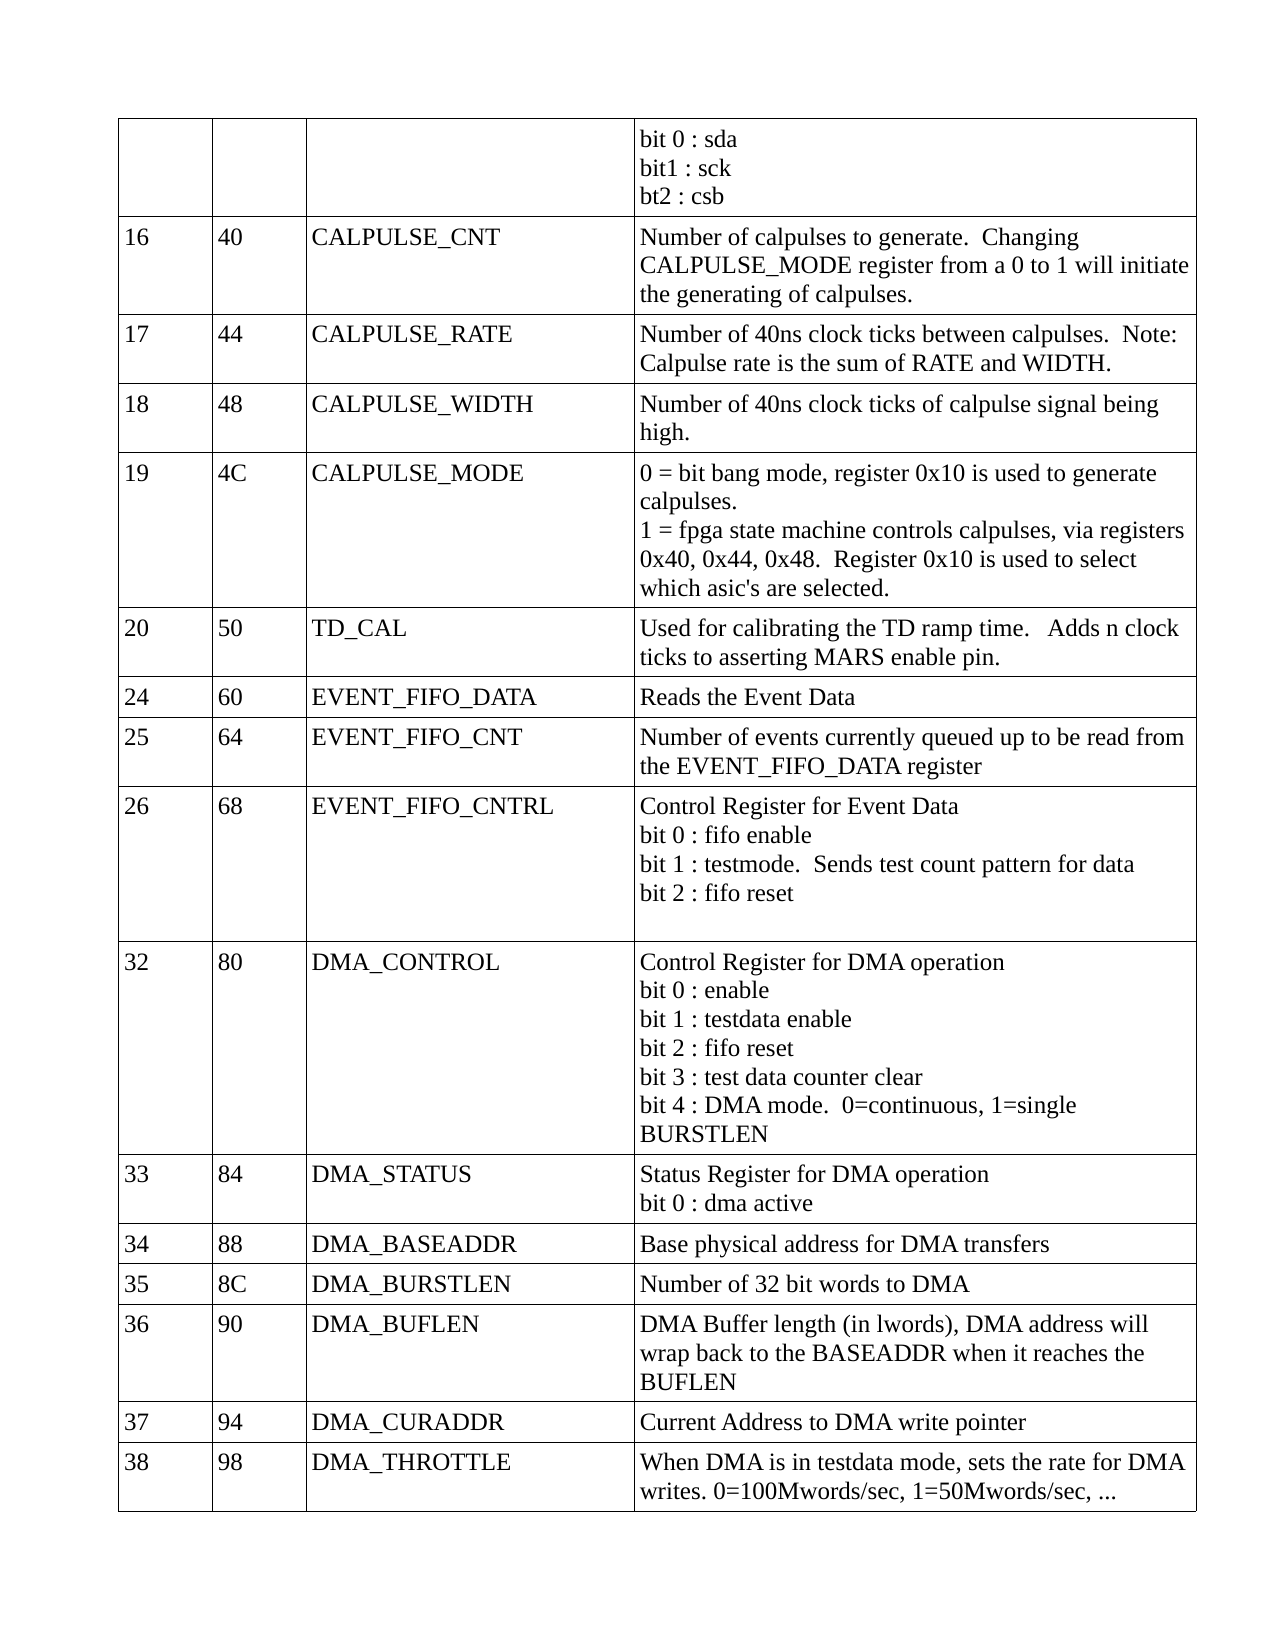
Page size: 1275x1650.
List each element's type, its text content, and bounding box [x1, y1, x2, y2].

table_cell 98 [213, 1443, 306, 1511]
table_cell 25 [119, 718, 212, 786]
table_cell 4C [213, 453, 306, 607]
table_cell Number of 32 bit words to DMA [635, 1264, 1196, 1303]
table_cell 20 [119, 608, 212, 676]
table_cell [213, 119, 306, 216]
table_cell Current Address to DMA write pointer [635, 1402, 1196, 1442]
table_cell Control Register for Event Data bit 0 : fifo enable bit 1 : testmode. Sends test count pattern for data bit 2 : fifo reset [635, 787, 1196, 941]
table_cell 26 [119, 787, 212, 941]
table_cell Status Register for DMA operation bit 0 : dma active [635, 1155, 1196, 1223]
table_cell 64 [213, 718, 306, 786]
table_cell 34 [119, 1224, 212, 1263]
table_cell DMA_THROTTLE [307, 1443, 634, 1511]
table_cell 84 [213, 1155, 306, 1223]
table_cell CALPULSE_WIDTH [307, 384, 634, 452]
table_cell DMA_BASEADDR [307, 1224, 634, 1263]
table_cell 36 [119, 1305, 212, 1401]
table_cell DMA_CURADDR [307, 1402, 634, 1442]
table_cell Number of 40ns clock ticks of calpulse signal being high. [635, 384, 1196, 452]
table_cell Reads the Event Data [635, 677, 1196, 717]
table_cell 44 [213, 315, 306, 383]
table_cell DMA_BUFLEN [307, 1305, 634, 1401]
table_cell Number of calpulses to generate. Changing CALPULSE_MODE register from a 0 to 1 will initiate the generating of calpulses. [635, 217, 1196, 314]
table_cell 60 [213, 677, 306, 717]
table_cell 0 = bit bang mode, register 0x10 is used to generate calpulses. 1 = fpga state machine controls calpulses, via registers 0x40, 0x44, 0x48. Register 0x10 is used to select which asic's are selected. [635, 453, 1196, 607]
table_cell 16 [119, 217, 212, 314]
table_cell 37 [119, 1402, 212, 1442]
table_cell Number of 40ns clock ticks between calpulses. Note: Calpulse rate is the sum of RATE and WIDTH. [635, 315, 1196, 383]
table_cell 90 [213, 1305, 306, 1401]
table_cell 18 [119, 384, 212, 452]
table_cell DMA Buffer length (in lwords), DMA address will wrap back to the BASEADDR when it reaches the BUFLEN [635, 1305, 1196, 1401]
table_cell CALPULSE_RATE [307, 315, 634, 383]
table_cell bit 0 : sda bit1 : sck bt2 : csb [635, 119, 1196, 216]
table_cell 38 [119, 1443, 212, 1511]
table_cell Base physical address for DMA transfers [635, 1224, 1196, 1263]
table_cell 8C [213, 1264, 306, 1303]
table_cell 48 [213, 384, 306, 452]
table_cell DMA_STATUS [307, 1155, 634, 1223]
table_cell 50 [213, 608, 306, 676]
table_cell Control Register for DMA operation bit 0 : enable bit 1 : testdata enable bit 2 : fifo reset bit 3 : test data counter clear bit 4 : DMA mode. 0=continuous, 1=single BURSTLEN [635, 942, 1196, 1154]
table_cell DMA_CONTROL [307, 942, 634, 1154]
table_cell 35 [119, 1264, 212, 1303]
table_cell 32 [119, 942, 212, 1154]
table_cell DMA_BURSTLEN [307, 1264, 634, 1303]
table_cell [307, 119, 634, 216]
table_cell 33 [119, 1155, 212, 1223]
table_cell Used for calibrating the TD ramp time. Adds n clock ticks to asserting MARS enable pin. [635, 608, 1196, 676]
table_cell TD_CAL [307, 608, 634, 676]
table_cell 94 [213, 1402, 306, 1442]
table_cell [119, 119, 212, 216]
table_cell CALPULSE_CNT [307, 217, 634, 314]
table_cell 40 [213, 217, 306, 314]
table_cell 24 [119, 677, 212, 717]
table_cell CALPULSE_MODE [307, 453, 634, 607]
table_cell 80 [213, 942, 306, 1154]
table_cell EVENT_FIFO_CNT [307, 718, 634, 786]
table_cell EVENT_FIFO_DATA [307, 677, 634, 717]
table_cell When DMA is in testdata mode, sets the rate for DMA writes. 0=100Mwords/sec, 1=50Mwords/sec, ... [635, 1443, 1196, 1511]
table_cell 17 [119, 315, 212, 383]
table_cell EVENT_FIFO_CNTRL [307, 787, 634, 941]
table_cell 88 [213, 1224, 306, 1263]
table_cell 19 [119, 453, 212, 607]
table_cell 68 [213, 787, 306, 941]
table_cell Number of events currently queued up to be read from the EVENT_FIFO_DATA register [635, 718, 1196, 786]
